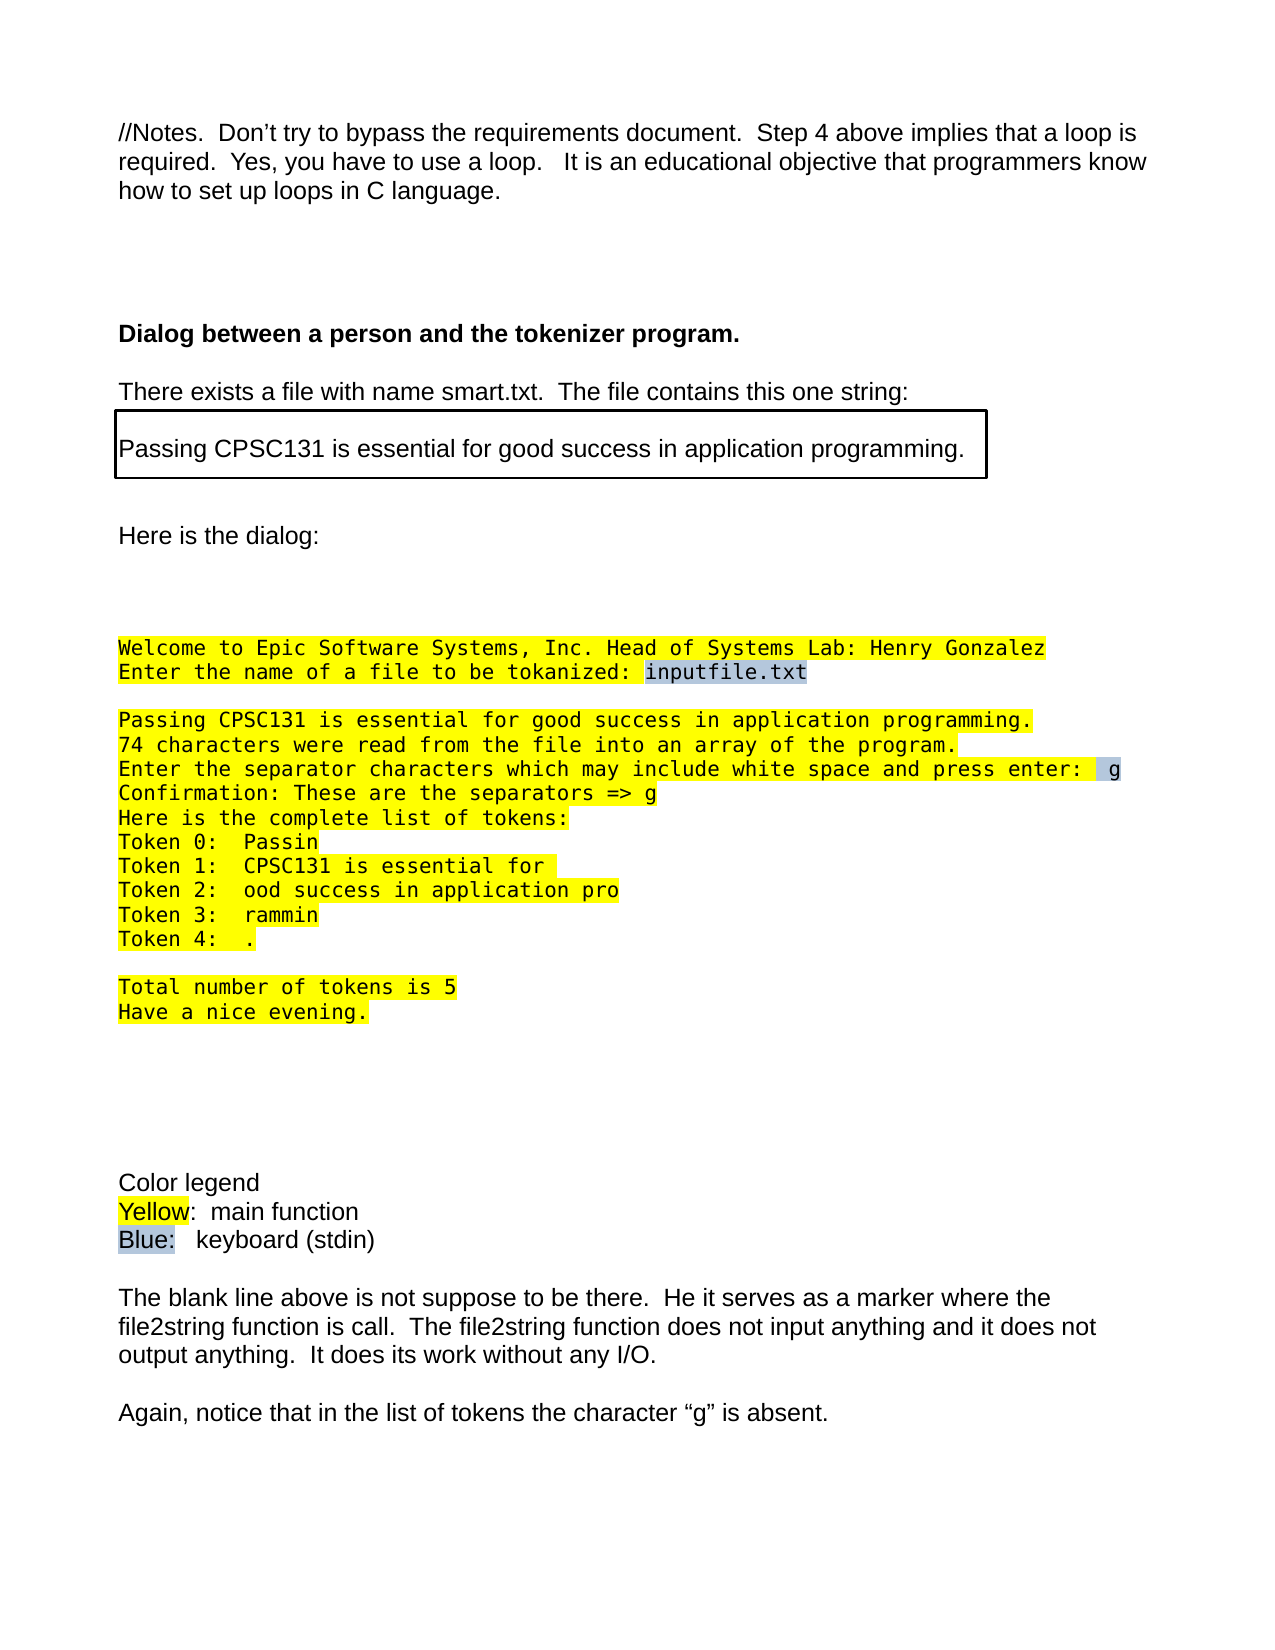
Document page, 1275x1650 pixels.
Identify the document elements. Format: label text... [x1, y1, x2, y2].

text Token 3: rammin [118, 903, 1157, 927]
text Token 4: . [118, 927, 1157, 951]
text Dialog between a person and the tokenizer program. [118, 319, 1157, 348]
text Passing CPSC131 is essential for good success in application programming. [118, 708, 1157, 733]
text Confirmation: These are the separators => g [118, 781, 1157, 806]
text Total number of tokens is 5 [118, 975, 1157, 1000]
text //Notes. Don’t try to bypass the requirements document. Step 4 above implies that a loop is required. Yes, you have to use a loop. It is an educational objective that programmers know how to set up loops in C language. [118, 118, 1157, 204]
text Welcome to Epic Software Systems, Inc. Head of Systems Lab: Henry Gonzalez [118, 636, 1157, 660]
text [988, 434, 1157, 463]
text Enter the separator characters which may include white space and press enter: g [118, 757, 1157, 781]
text Token 0: Passin [118, 830, 1157, 854]
text There exists a file with name smart.txt. The file contains this one string: [118, 377, 1157, 406]
text 74 characters were read from the file into an array of the program. [118, 733, 1157, 757]
text The blank line above is not suppose to be there. He it serves as a marker where the file2string function is call. The file2string function does not input anything and it does not output anything. It does its work without any I/O. [118, 1283, 1157, 1369]
text Token 1: CPSC131 is essential for [118, 854, 1157, 878]
text Here is the complete list of tokens: [118, 806, 1157, 830]
text Have a nice evening. [118, 1000, 1157, 1024]
text Yellow: main function [118, 1196, 1157, 1225]
text Blue: keyboard (stdin) [118, 1225, 1157, 1254]
text Again, notice that in the list of tokens the character “g” is absent. [118, 1398, 1157, 1426]
text Color legend [118, 1168, 1157, 1196]
text Here is the dialog: [118, 521, 1157, 549]
text Enter the name of a file to be tokanized: inputfile.txt [118, 660, 1157, 684]
text Passing CPSC131 is essential for good success in application programming. [118, 434, 985, 463]
text Token 2: ood success in application pro [118, 878, 1157, 903]
